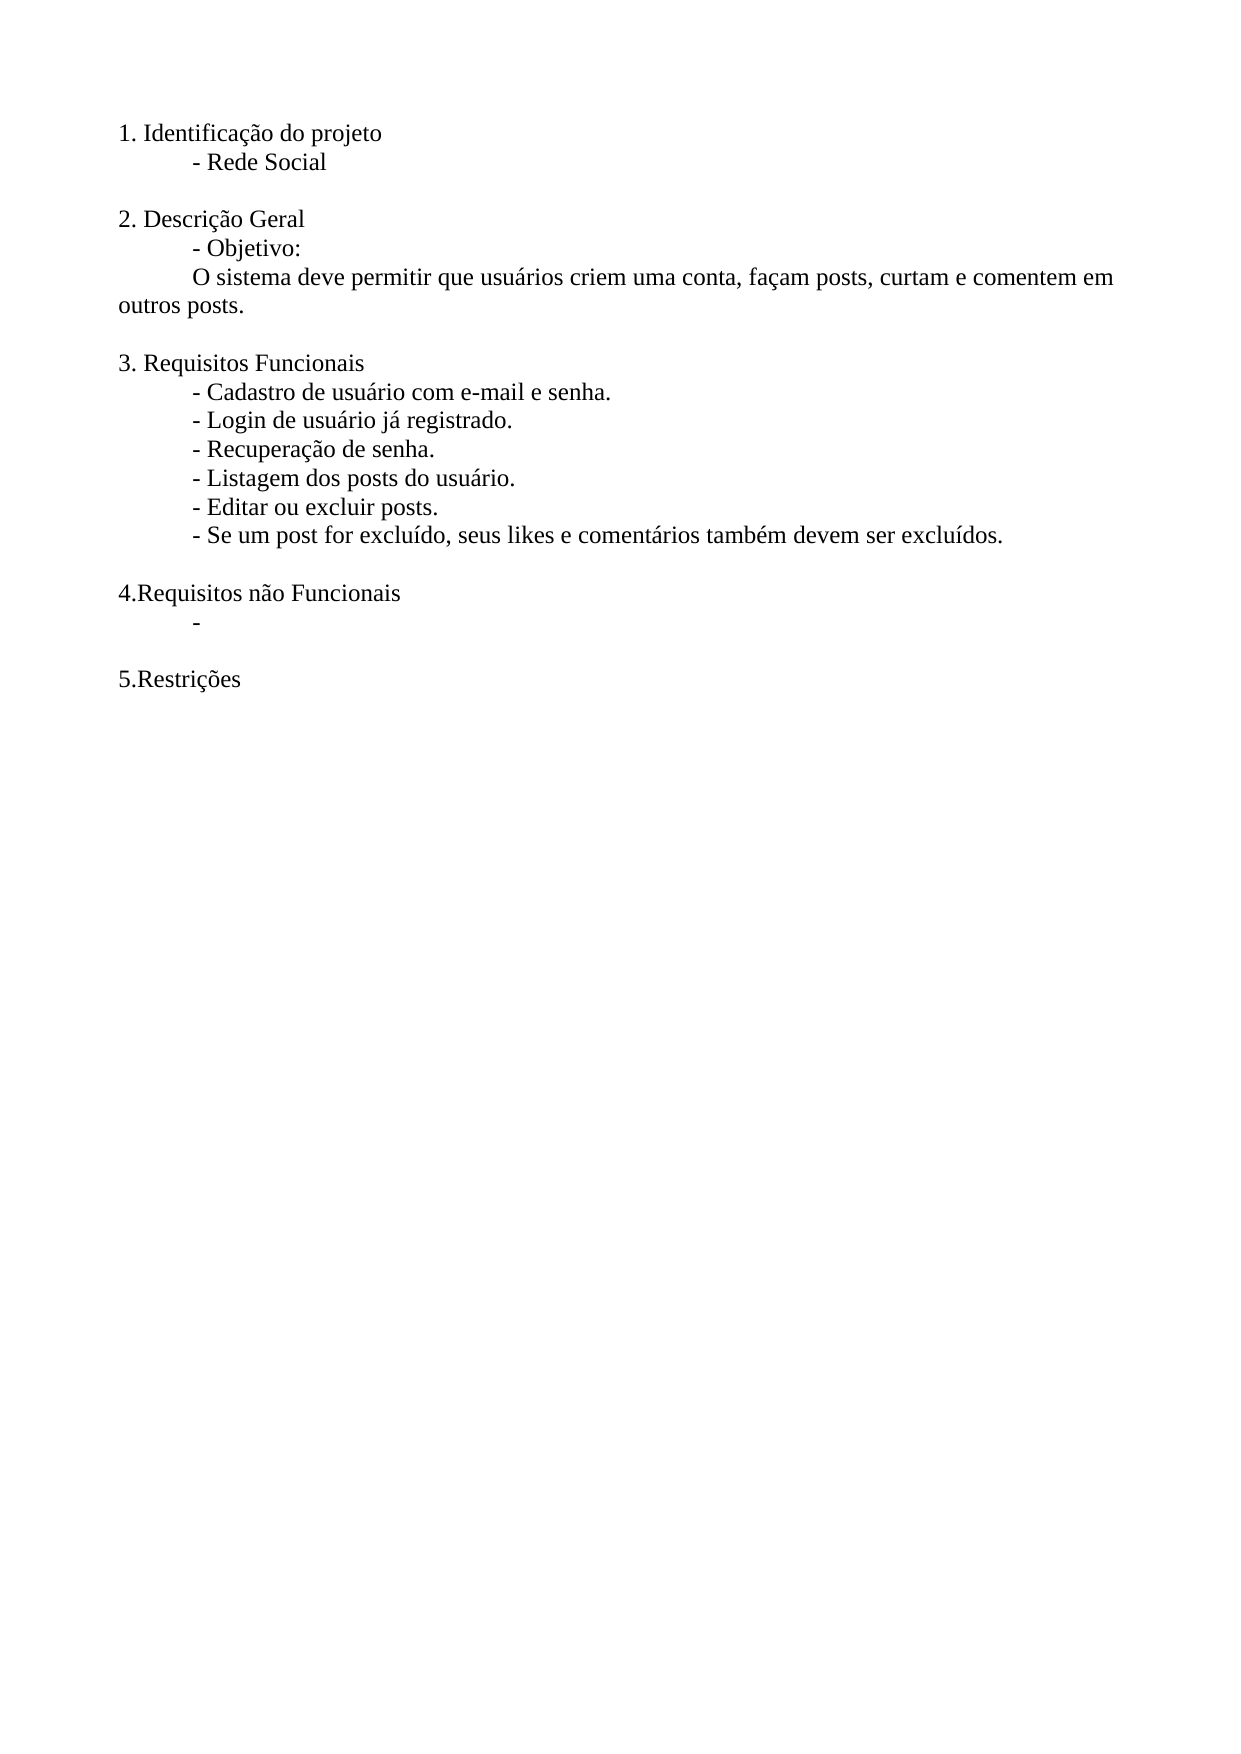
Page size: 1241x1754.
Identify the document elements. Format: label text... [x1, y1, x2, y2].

text - Cadastro de usuário com e-mail e senha. [118, 377, 1122, 406]
text - Editar ou excluir posts. [118, 492, 1122, 521]
text - [118, 607, 1122, 636]
text 4.Requisitos não Funcionais [118, 578, 1122, 607]
text 3. Requisitos Funcionais [118, 348, 1122, 377]
text 5.Restrições [118, 664, 1122, 693]
text 2. Descrição Geral [118, 204, 1122, 233]
text - Objetivo: [118, 233, 1122, 262]
text - Rede Social [118, 147, 1122, 176]
text - Listagem dos posts do usuário. [118, 463, 1122, 492]
text - Se um post for excluído, seus likes e comentários também devem ser excluídos. [118, 521, 1122, 549]
text - Login de usuário já registrado. [118, 406, 1122, 434]
text 1. Identificação do projeto [118, 118, 1122, 147]
text O sistema deve permitir que usuários criem uma conta, façam posts, curtam e comentem em outros posts. [118, 262, 1122, 319]
text - Recuperação de senha. [118, 434, 1122, 463]
